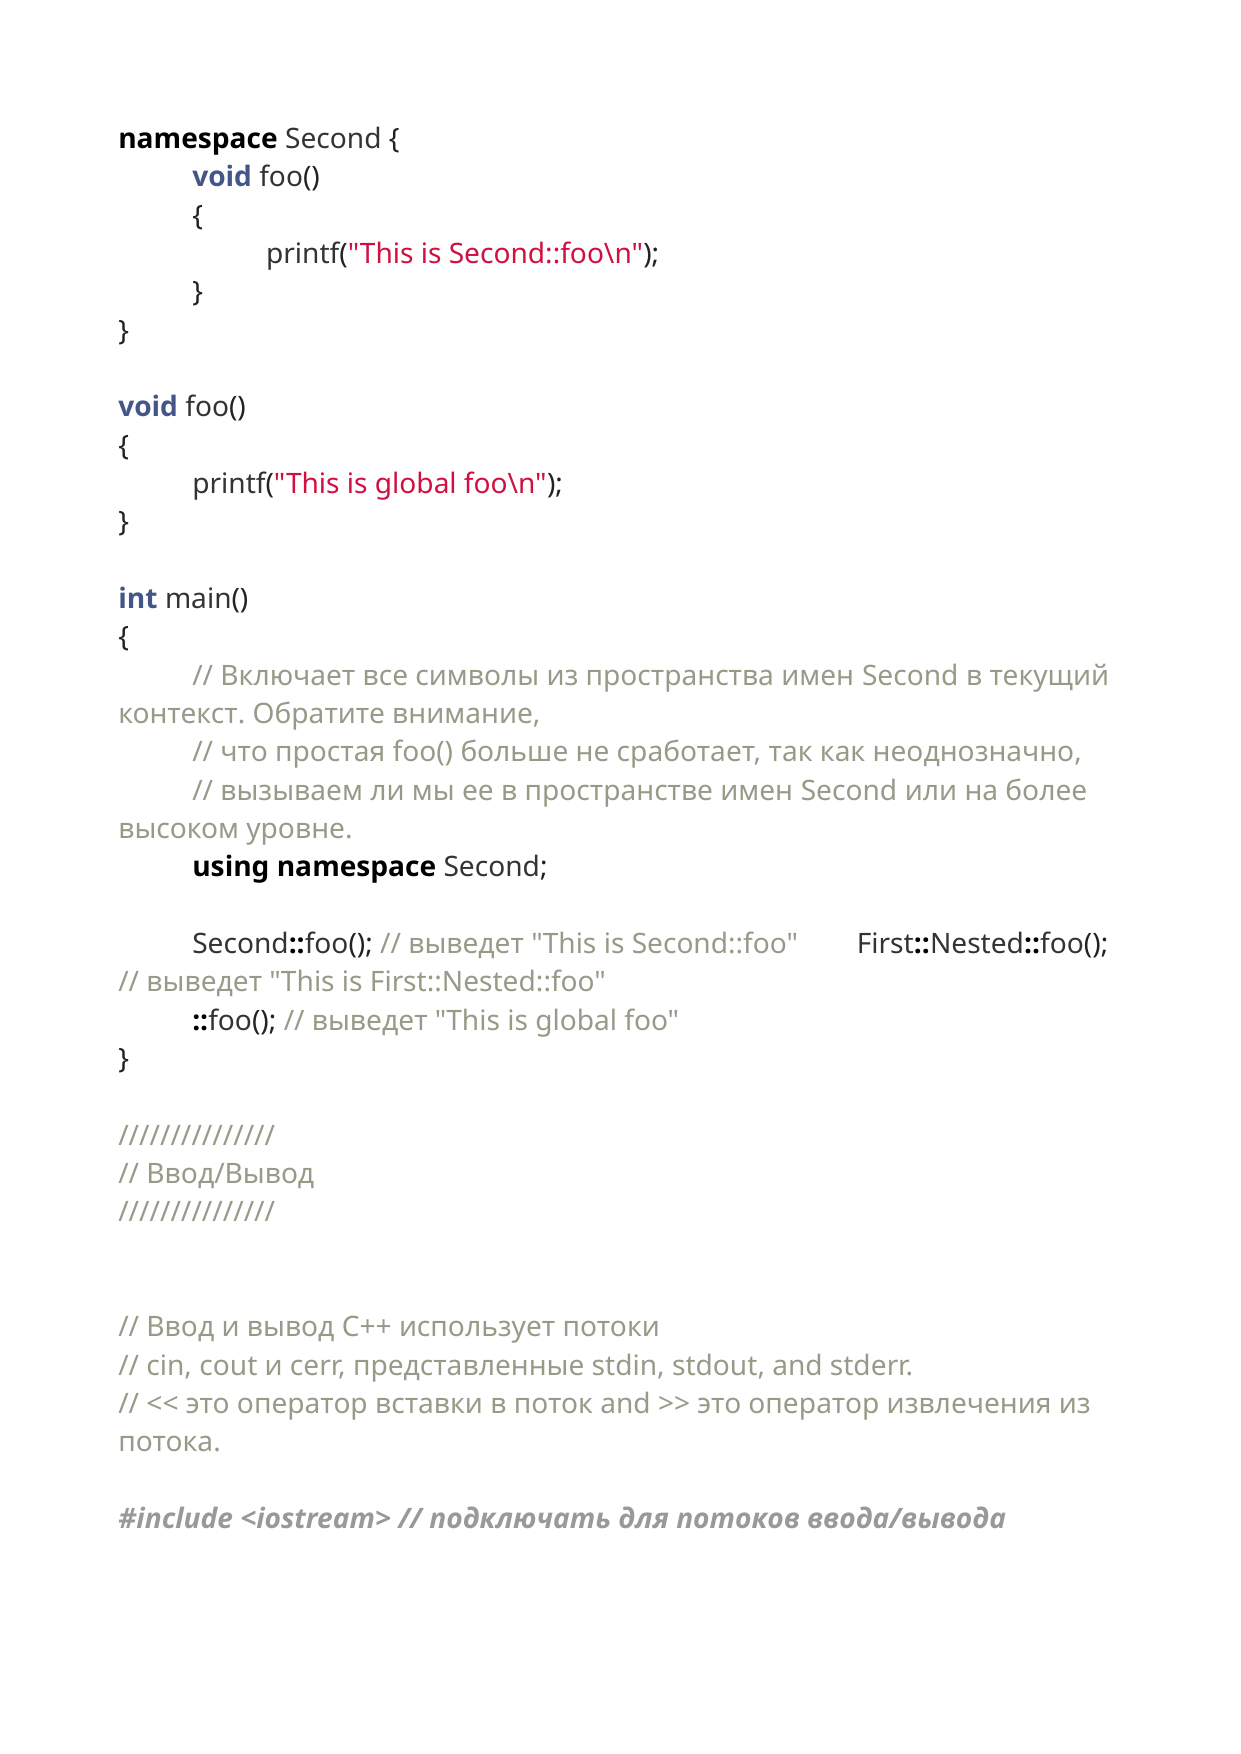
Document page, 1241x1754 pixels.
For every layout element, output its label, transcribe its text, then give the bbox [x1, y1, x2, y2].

text // что простая foo() больше не сработает, так как неоднозначно, [118, 731, 1122, 770]
text printf("This is Second::foo\n"); [118, 233, 1122, 271]
text // << это оператор вставки в поток and >> это оператор извлечения из потока. [118, 1383, 1122, 1460]
text namespace Second { [118, 118, 1122, 156]
text void foo() [118, 156, 1122, 195]
text ::foo(); // выведет "This is global foo" [118, 1000, 1122, 1038]
text { [118, 195, 1122, 233]
text { [118, 425, 1122, 463]
text Second::foo(); // выведет "This is Second::foo" First::Nested::foo(); // выведет "This is First::Nested::foo" [118, 923, 1122, 1000]
text #include <iostream> // подключать для потоков ввода/вывода [118, 1498, 1122, 1536]
text /////////////// [118, 1115, 1122, 1153]
text } [118, 1038, 1122, 1076]
text { [118, 616, 1122, 655]
text } [118, 271, 1122, 310]
text // вызываем ли мы ее в пространстве имен Second или на более высоком уровне. [118, 770, 1122, 846]
text void foo() [118, 386, 1122, 425]
text // Ввод и вывод C++ использует потоки [118, 1306, 1122, 1345]
text /////////////// [118, 1191, 1122, 1230]
text // Ввод/Вывод [118, 1153, 1122, 1191]
text int main() [118, 578, 1122, 616]
text } [118, 501, 1122, 540]
text using namespace Second; [118, 846, 1122, 885]
text printf("This is global foo\n"); [118, 463, 1122, 501]
text } [118, 310, 1122, 348]
text // cin, cout и cerr, представленные stdin, stdout, and stderr. [118, 1345, 1122, 1383]
text // Включает все символы из пространства имен Second в текущий контекст. Обратите внимание, [118, 655, 1122, 731]
